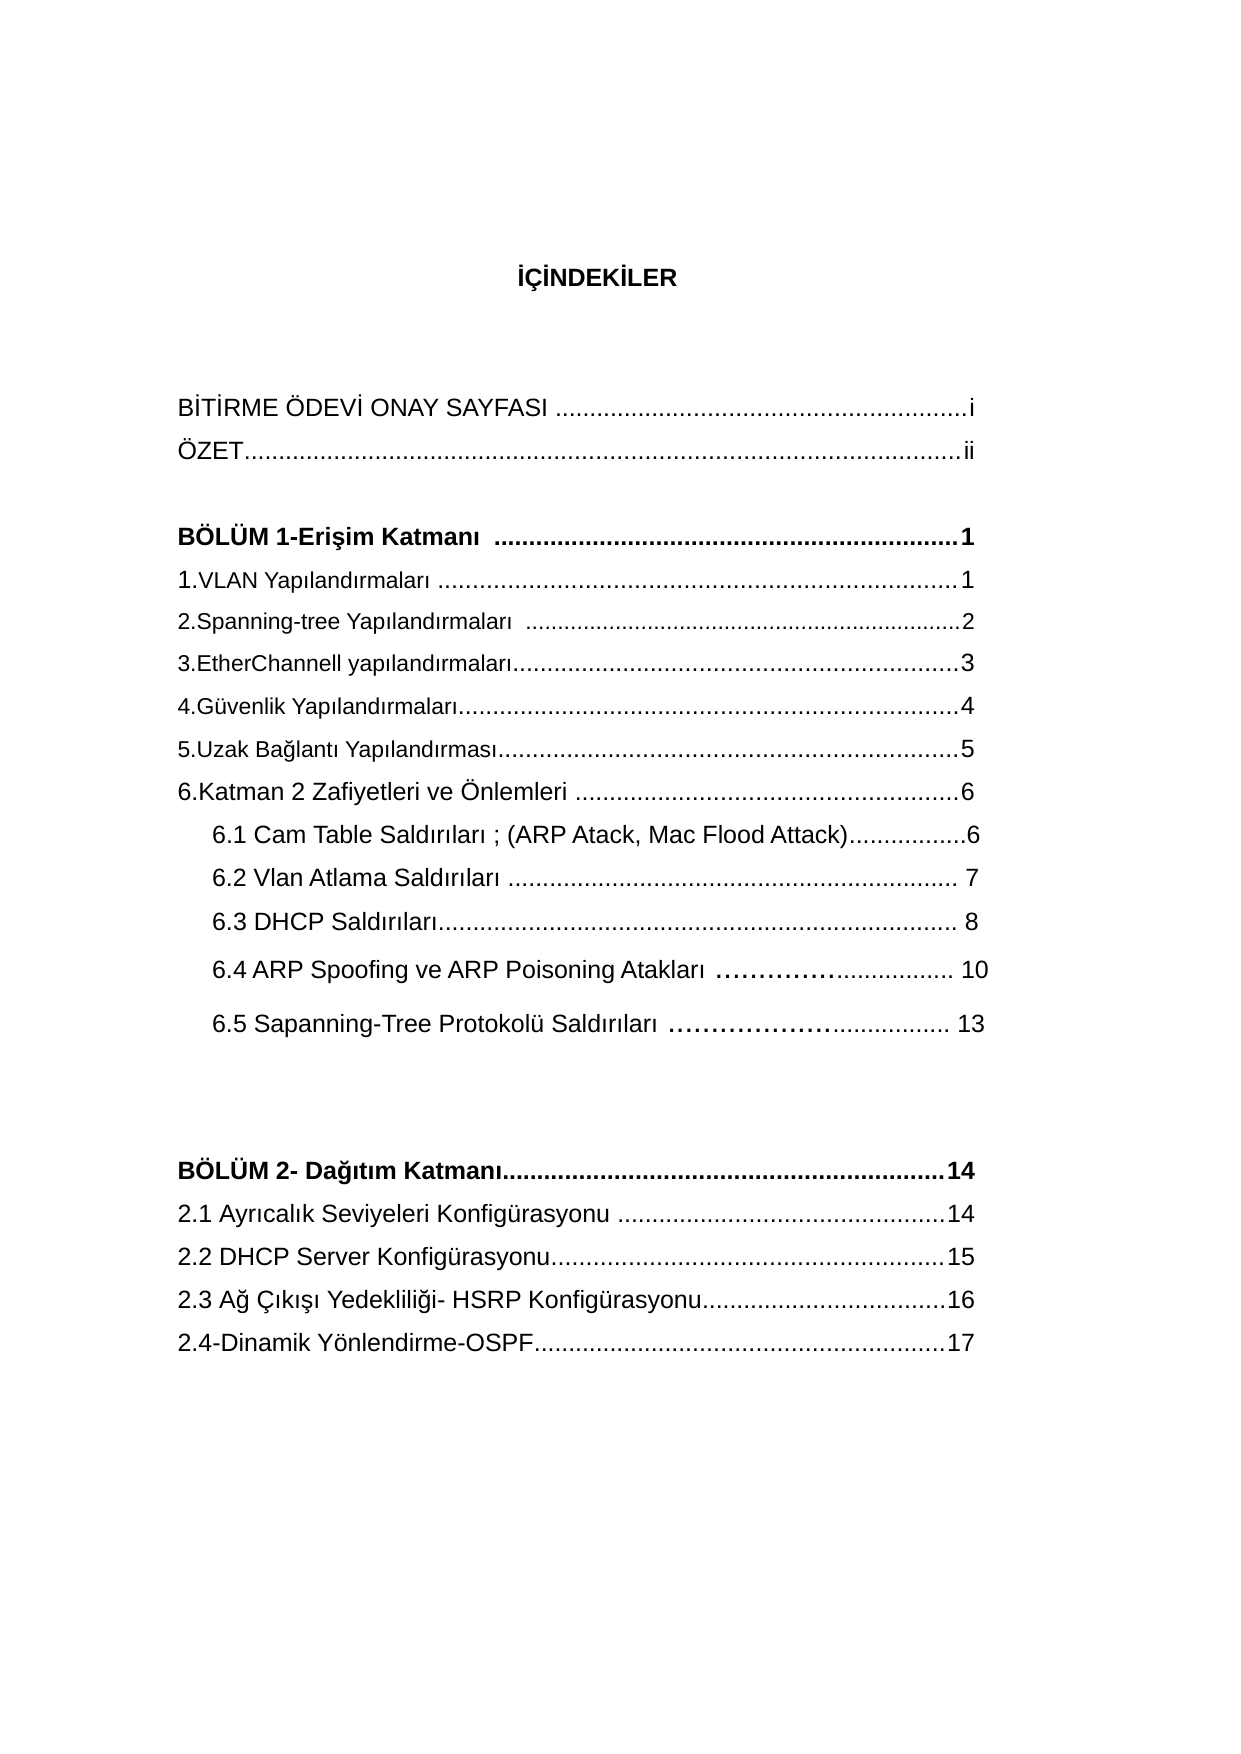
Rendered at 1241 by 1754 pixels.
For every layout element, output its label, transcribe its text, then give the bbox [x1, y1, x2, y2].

text 6.2 Vlan Atlama Saldırıları ................................................................. 7 [118, 863, 1122, 892]
text 6.5 Sapanning-Tree Protokolü Saldırıları .................................... 13 [118, 1003, 1122, 1039]
text İÇİNDEKİLER [118, 263, 1122, 292]
text 2.Spanning-tree Yapılandırmaları 2 [118, 608, 1122, 634]
text 1.VLAN Yapılandırmaları 1 [118, 565, 1122, 594]
text 2.1 Ayrıcalık Seviyeleri Konfigürasyonu 14 [118, 1199, 1122, 1228]
text ÖZET ii [118, 436, 1122, 464]
text BİTİRME ÖDEVİ ONAY SAYFASI i [118, 393, 1122, 421]
text 6.Katman 2 Zafiyetleri ve Önlemleri 6 [118, 777, 1122, 806]
text 6.3 DHCP Saldırıları........................................................................... 8 [118, 906, 1122, 935]
text 3.EtherChannell yapılandırmaları 3 [118, 648, 1122, 676]
text 5.Uzak Bağlantı Yapılandırması 5 [118, 734, 1122, 763]
text 2.4-Dinamik Yönlendirme-OSPF 17 [118, 1328, 1122, 1357]
text 4.Güvenlik Yapılandırmaları 4 [118, 691, 1122, 719]
text 6.4 ARP Spoofing ve ARP Poisoning Atakları ............................... 10 [118, 949, 1122, 986]
text 2.3 Ağ Çıkışı Yedekliliği- HSRP Konfigürasyonu 16 [118, 1285, 1122, 1314]
text BÖLÜM 2- Dağıtım Katmanı 14 [118, 1156, 1122, 1184]
text BÖLÜM 1-Erişim Katmanı 1 [118, 522, 1122, 551]
text 2.2 DHCP Server Konfigürasyonu 15 [118, 1242, 1122, 1271]
text 6.1 Cam Table Saldırıları ; (ARP Atack, Mac Flood Attack).................6 [118, 820, 1122, 849]
